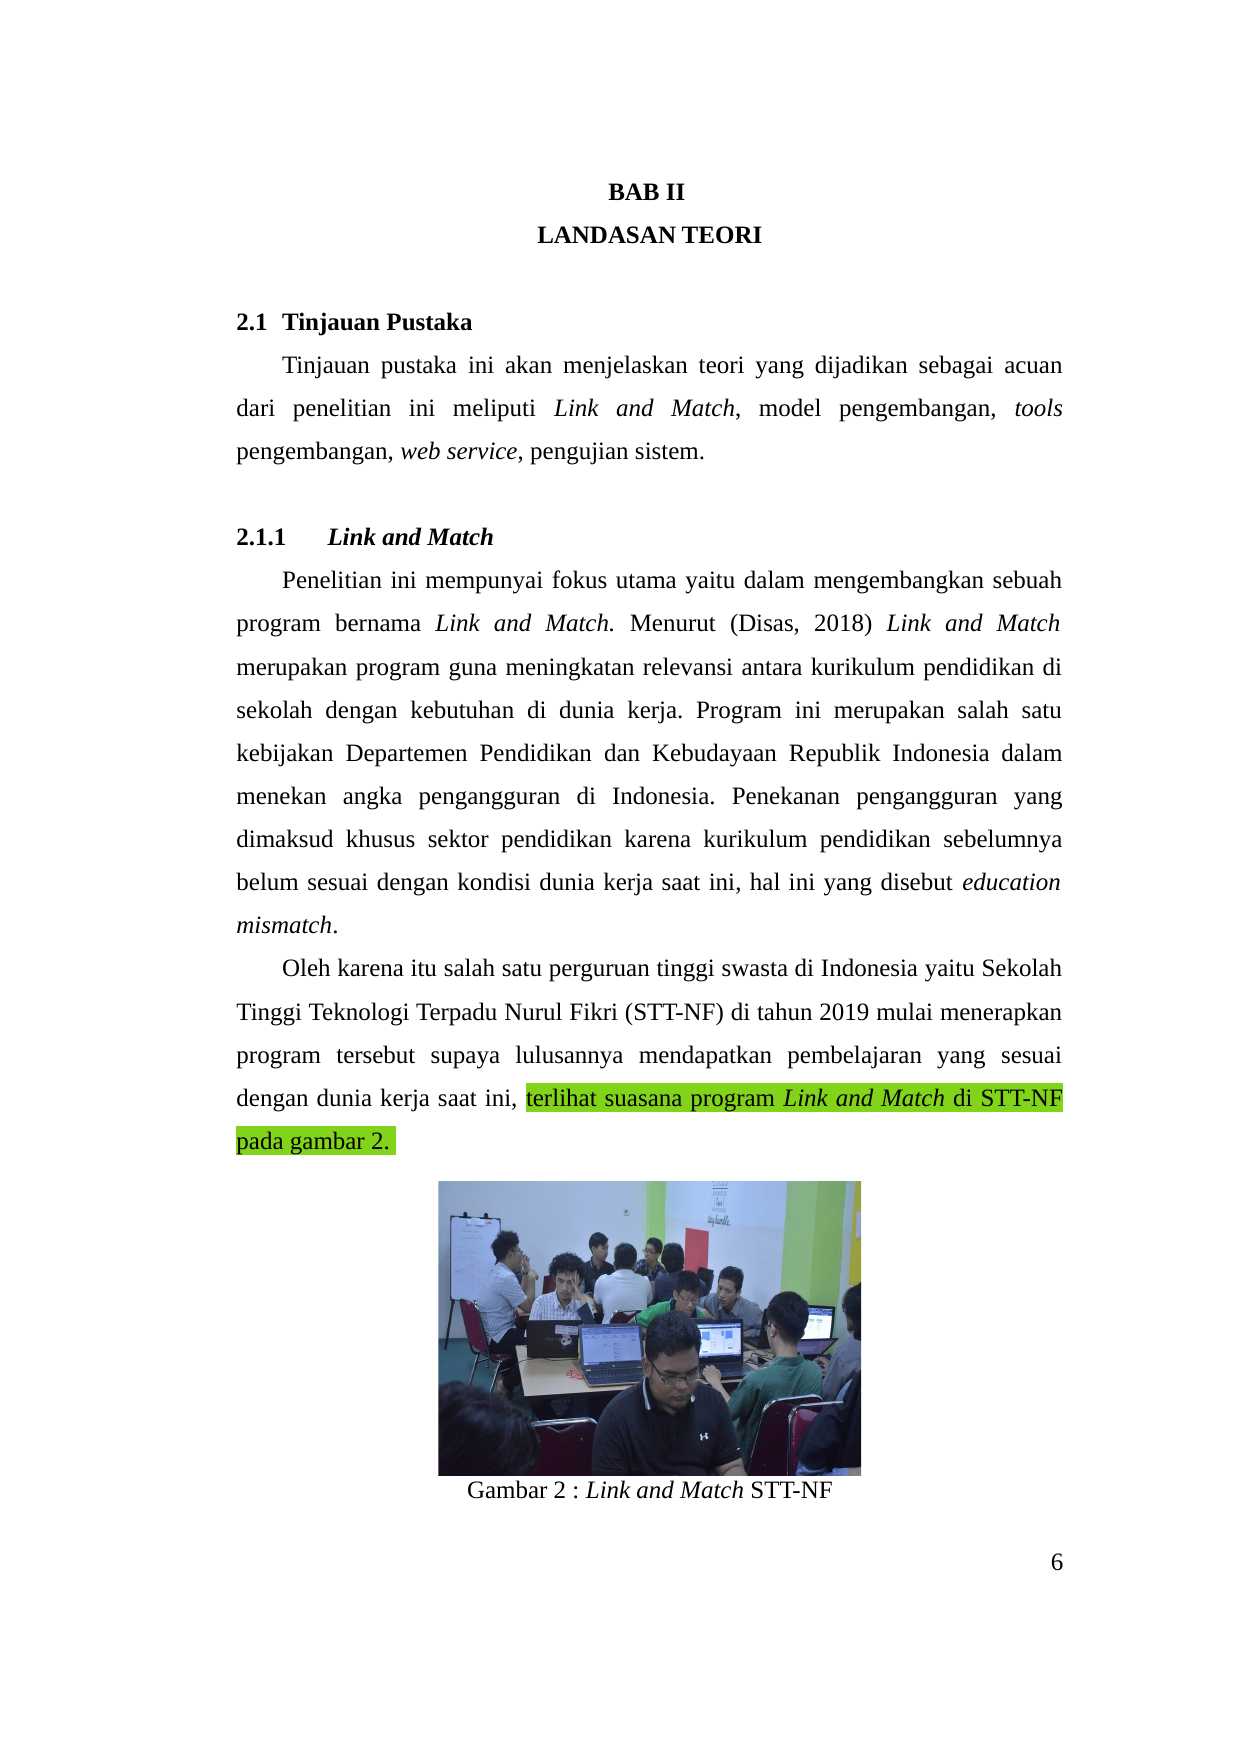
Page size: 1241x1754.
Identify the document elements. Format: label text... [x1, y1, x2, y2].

text Oleh karena itu salah satu perguruan tinggi swasta di Indonesia yaitu Sekolah Tinggi Teknologi Terpadu Nurul Fikri (STT-NF) di tahun 2019 mulai menerapkan program tersebut supaya lulusannya mendapatkan pembelajaran yang sesuai dengan dunia kerja saat ini, terlihat suasana program Link and Match di STT-NF pada gambar 2. [236, 953, 1063, 1155]
text Gambar 2 : Link and Match STT-NF [438, 1476, 861, 1504]
subtitle 2.1 Tinjauan Pustaka [236, 307, 1063, 335]
text Penelitian ini mempunyai fokus utama yaitu dalam mengembangkan sebuah program bernama Link and Match. Menurut (Disas, 2018) Link and Match merupakan program guna meningkatan relevansi antara kurikulum pendidikan di sekolah dengan kebutuhan di dunia kerja. Program ini merupakan salah satu kebijakan Departemen Pendidikan dan Kebudayaan Republik Indonesia dalam menekan angka pengangguran di Indonesia. Penekanan pengangguran yang dimaksud khusus sektor pendidikan karena kurikulum pendidikan sebelumnya belum sesuai dengan kondisi dunia kerja saat ini, hal ini yang disebut education mismatch. [236, 565, 1063, 939]
subtitle BAB II [236, 177, 1063, 206]
picture [438, 1181, 862, 1476]
subtitle LANDASAN TEORI [236, 220, 1063, 249]
text Tinjauan pustaka ini akan menjelaskan teori yang dijadikan sebagai acuan dari penelitian ini meliputi Link and Match, model pengembangan, tools pengembangan, web service, pengujian sistem. [236, 350, 1063, 465]
subtitle 2.1.1 Link and Match [236, 522, 1063, 551]
